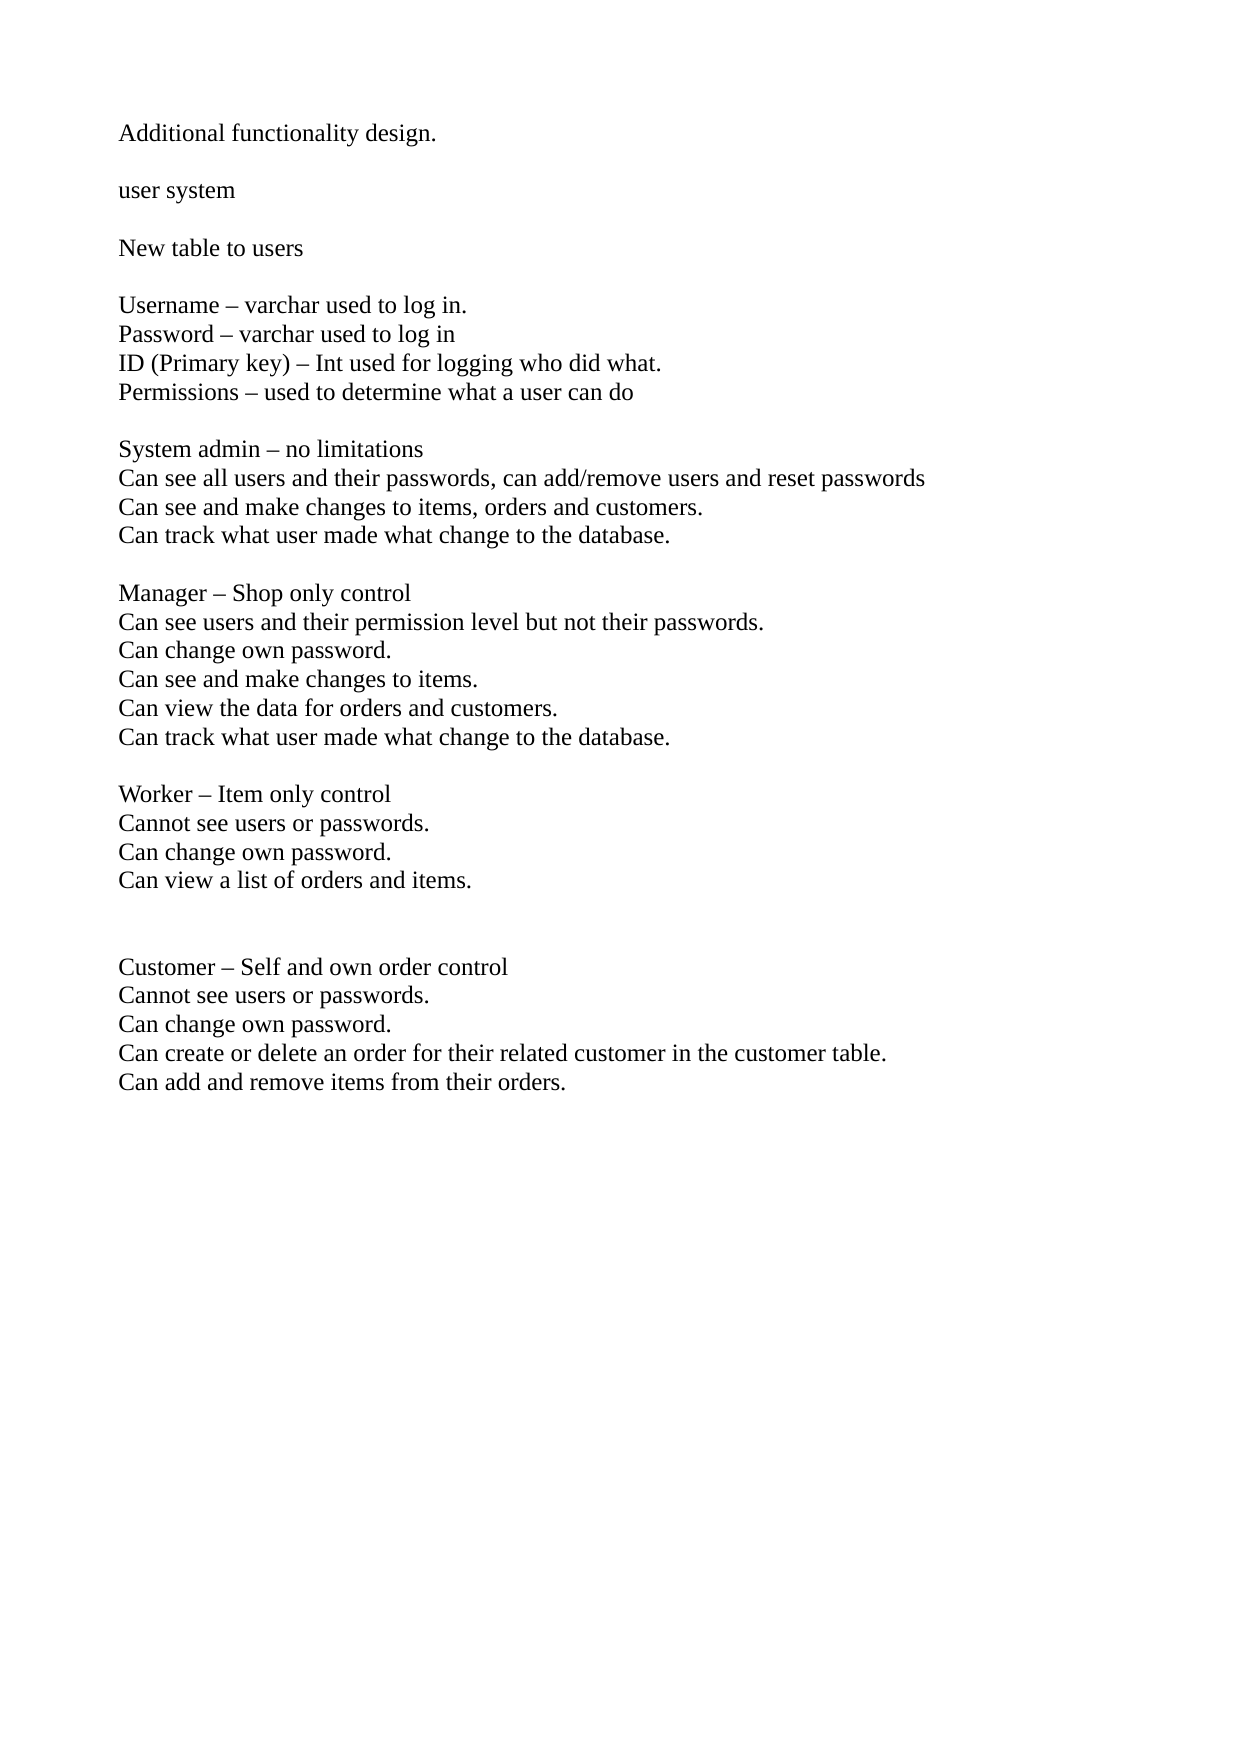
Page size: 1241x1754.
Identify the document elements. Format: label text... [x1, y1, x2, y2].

text Can change own password. [118, 636, 1122, 664]
text Cannot see users or passwords. [118, 808, 1122, 837]
text New table to users [118, 233, 1122, 262]
text Customer – Self and own order control [118, 952, 1122, 981]
text ID (Primary key) – Int used for logging who did what. [118, 348, 1122, 377]
text Password – varchar used to log in [118, 319, 1122, 348]
text Worker – Item only control [118, 779, 1122, 808]
text Can see all users and their passwords, can add/remove users and reset passwords [118, 463, 1122, 492]
text Can create or delete an order for their related customer in the customer table. [118, 1038, 1122, 1067]
text Username – varchar used to log in. [118, 291, 1122, 319]
text Can add and remove items from their orders. [118, 1067, 1122, 1096]
text Can view a list of orders and items. [118, 866, 1122, 894]
text System admin – no limitations [118, 434, 1122, 463]
text Additional functionality design. [118, 118, 1122, 147]
text Can see and make changes to items, orders and customers. [118, 492, 1122, 521]
text Can view the data for orders and customers. [118, 693, 1122, 722]
text Can track what user made what change to the database. [118, 722, 1122, 751]
text Cannot see users or passwords. [118, 981, 1122, 1009]
text user system [118, 176, 1122, 204]
text Can see users and their permission level but not their passwords. [118, 607, 1122, 636]
text Can change own password. [118, 837, 1122, 866]
text Manager – Shop only control [118, 578, 1122, 607]
text Can see and make changes to items. [118, 664, 1122, 693]
text Can track what user made what change to the database. [118, 521, 1122, 549]
text Permissions – used to determine what a user can do [118, 377, 1122, 406]
text Can change own password. [118, 1009, 1122, 1038]
